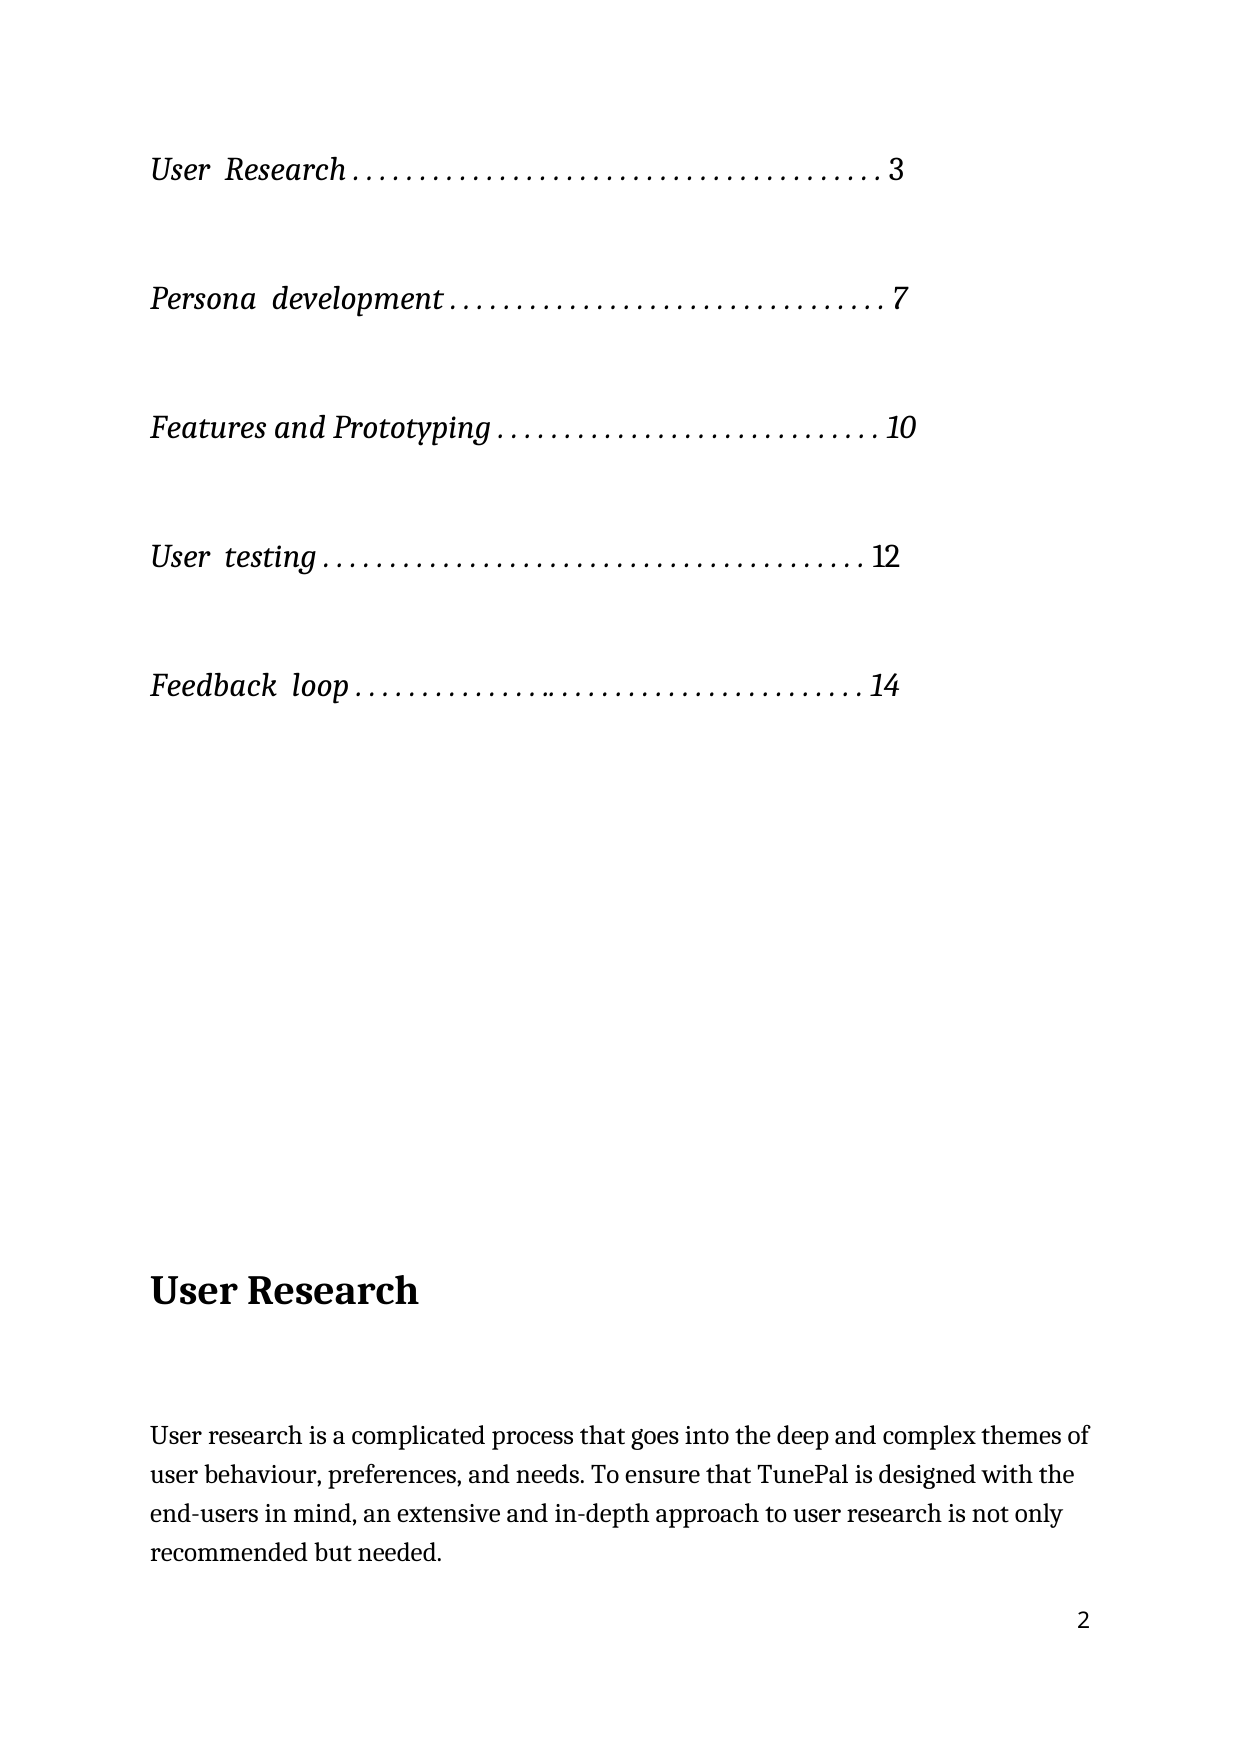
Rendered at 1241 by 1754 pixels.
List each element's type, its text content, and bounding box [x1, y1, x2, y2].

text User Research . . . . . . . . . . . . . . . . . . . . . . . . . . . . . . . . . . . . . . . . 3 [150, 150, 1090, 188]
text User research is a complicated process that goes into the deep and complex themes of user behaviour, preferences, and needs. To ensure that TunePal is designed with the end-users in mind, an extensive and in-depth approach to user research is not only recommended but needed. [150, 1420, 1090, 1568]
text Feedback loop . . . . . . . . . . . . . . .. . . . . . . . . . . . . . . . . . . . . . . . 14 [150, 667, 1090, 705]
text Features and Prototyping . . . . . . . . . . . . . . . . . . . . . . . . . . . . . 10 [150, 408, 1090, 447]
text Persona development . . . . . . . . . . . . . . . . . . . . . . . . . . . . . . . . . 7 [150, 279, 1090, 317]
text User testing . . . . . . . . . . . . . . . . . . . . . . . . . . . . . . . . . . . . . . . . . 12 [150, 537, 1090, 576]
text User Research [150, 1267, 1090, 1315]
